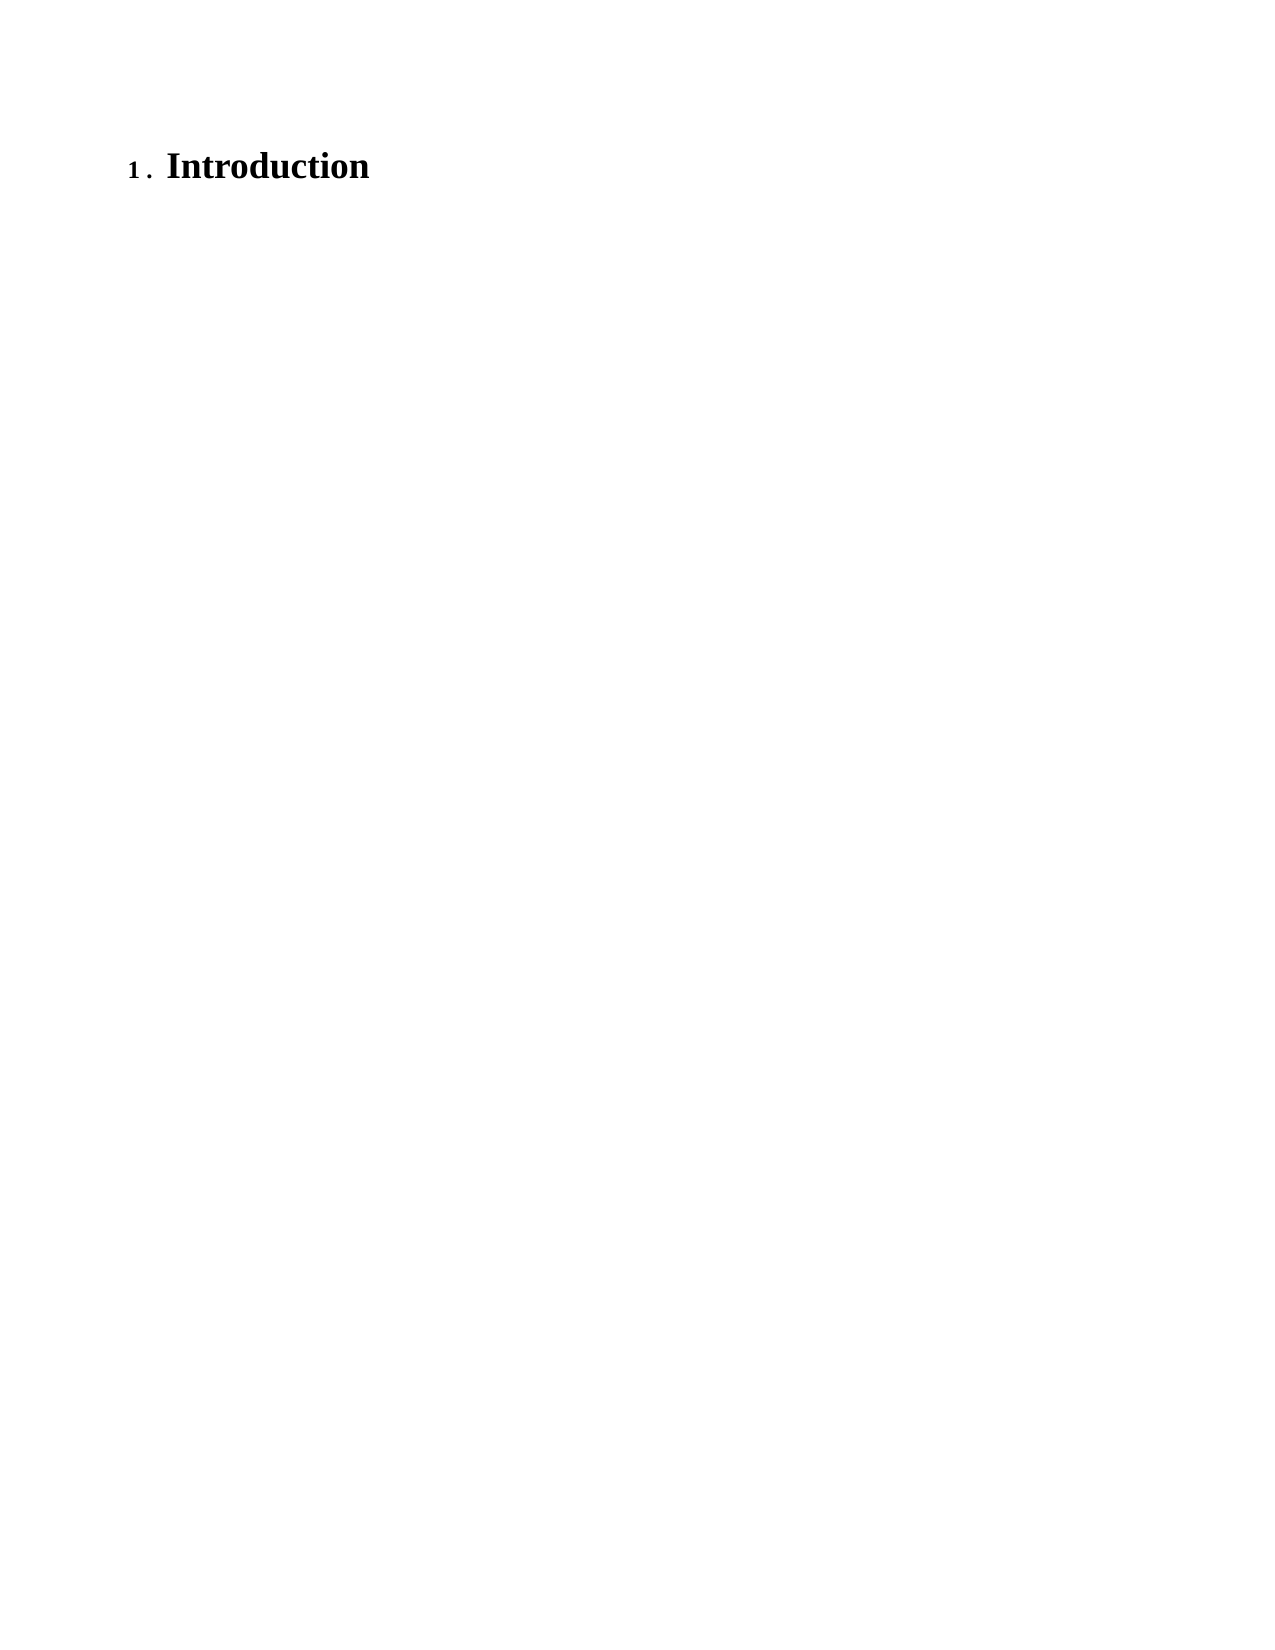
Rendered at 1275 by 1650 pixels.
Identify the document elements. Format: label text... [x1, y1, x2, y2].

subtitle Introduction [121, 143, 1158, 186]
